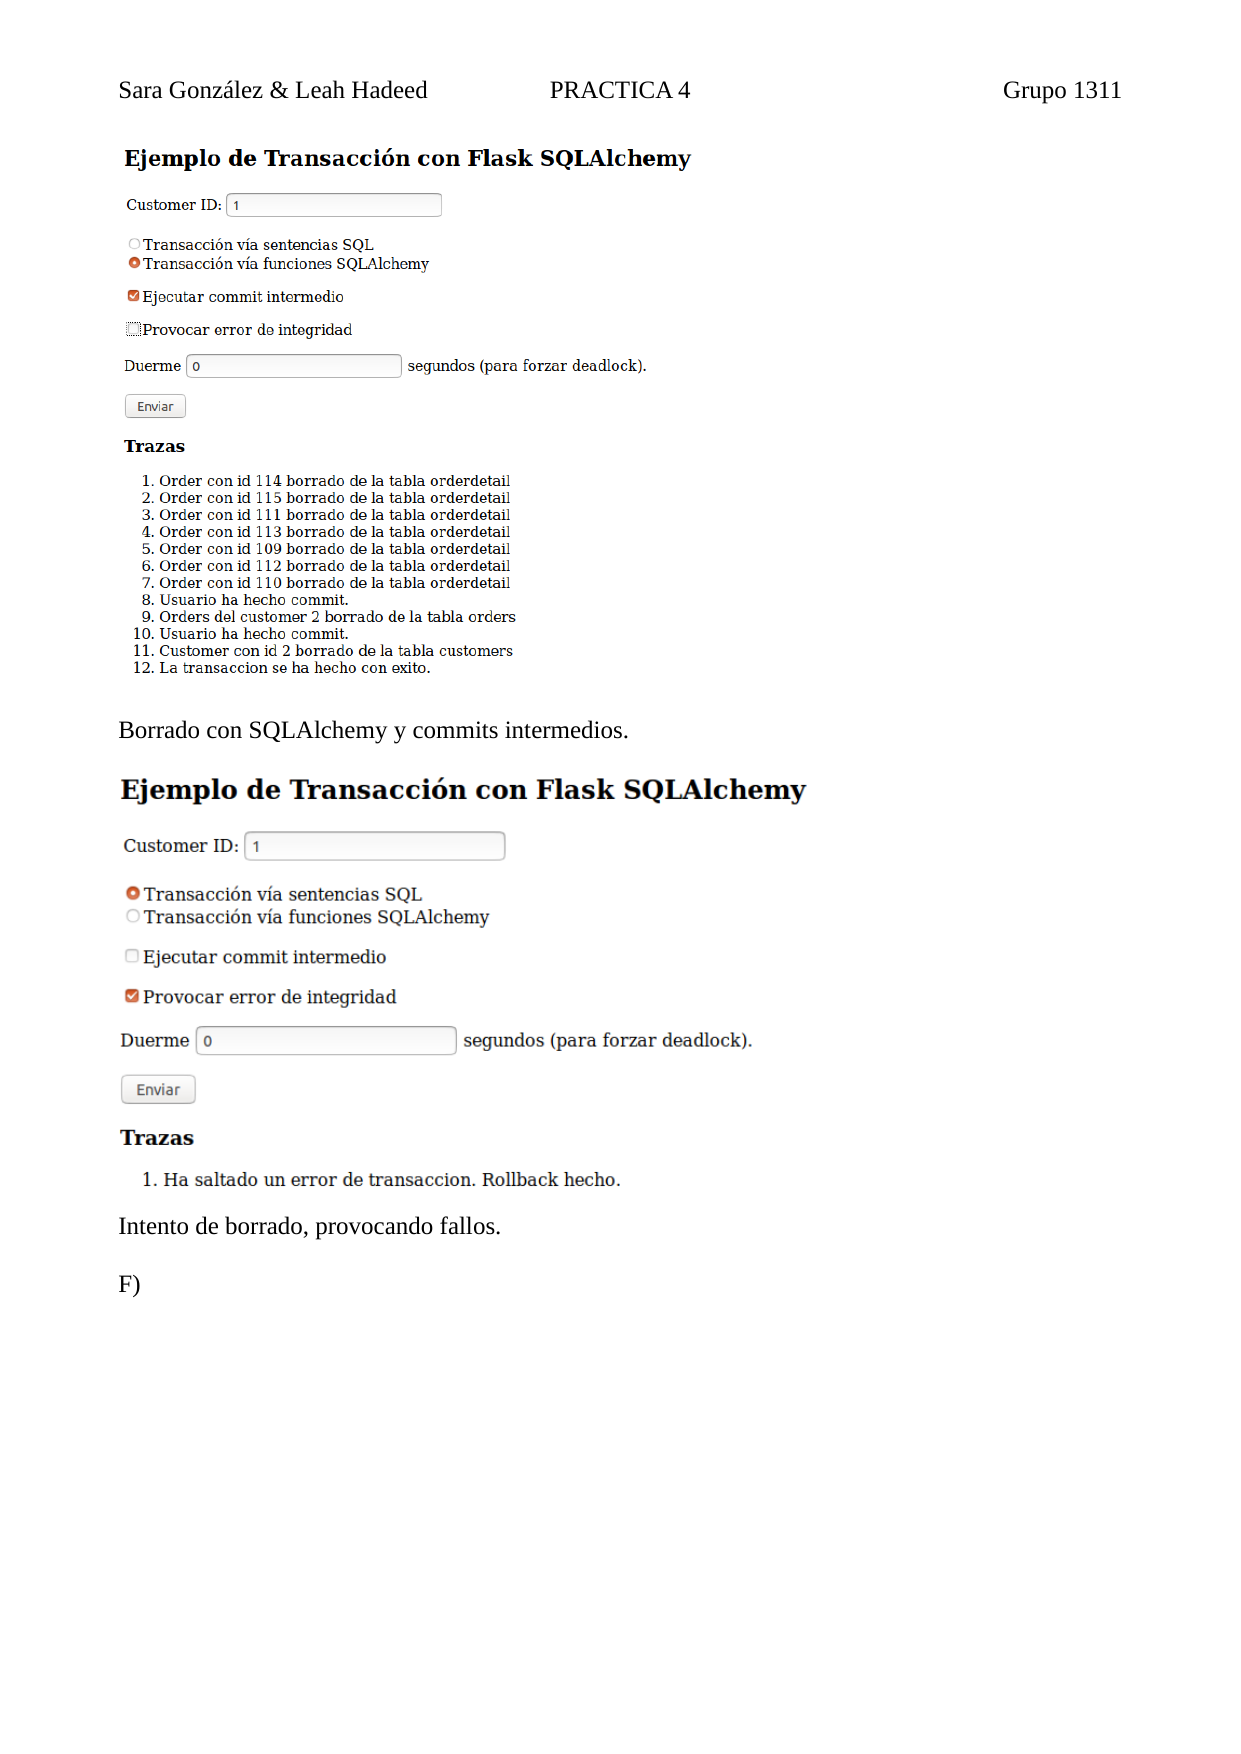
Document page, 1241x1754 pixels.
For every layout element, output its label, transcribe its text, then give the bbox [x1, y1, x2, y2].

text Intento de borrado, provocando fallos. [118, 1212, 1122, 1240]
picture [118, 146, 1123, 687]
picture [118, 772, 1123, 1212]
text F) [118, 1269, 1122, 1298]
text Borrado con SQLAlchemy y commits intermedios. [118, 715, 1122, 744]
